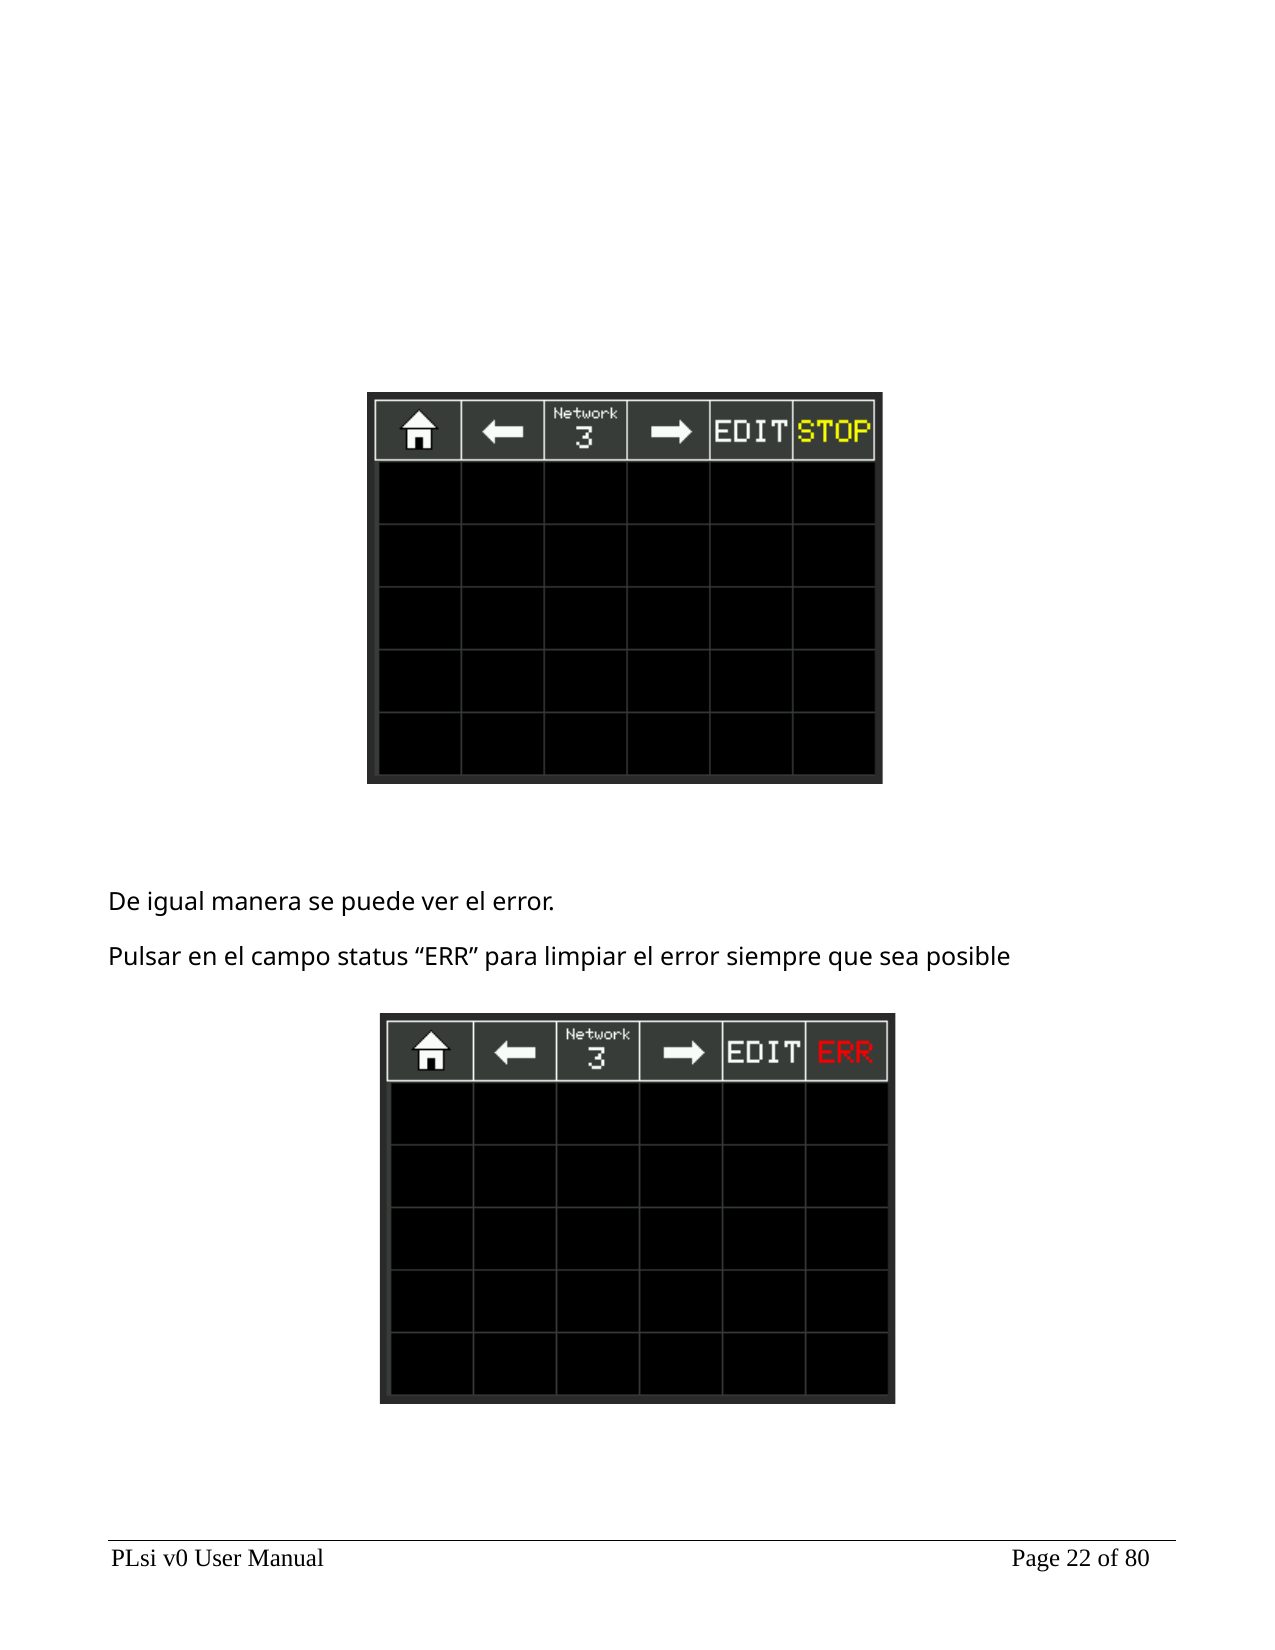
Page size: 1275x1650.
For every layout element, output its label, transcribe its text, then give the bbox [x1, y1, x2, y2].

picture [367, 392, 883, 784]
picture [379, 1013, 896, 1404]
text De igual manera se puede ver el error. [108, 883, 1176, 917]
text Pulsar en el campo status “ERR” para limpiar el error siempre que sea posible [108, 939, 1176, 973]
